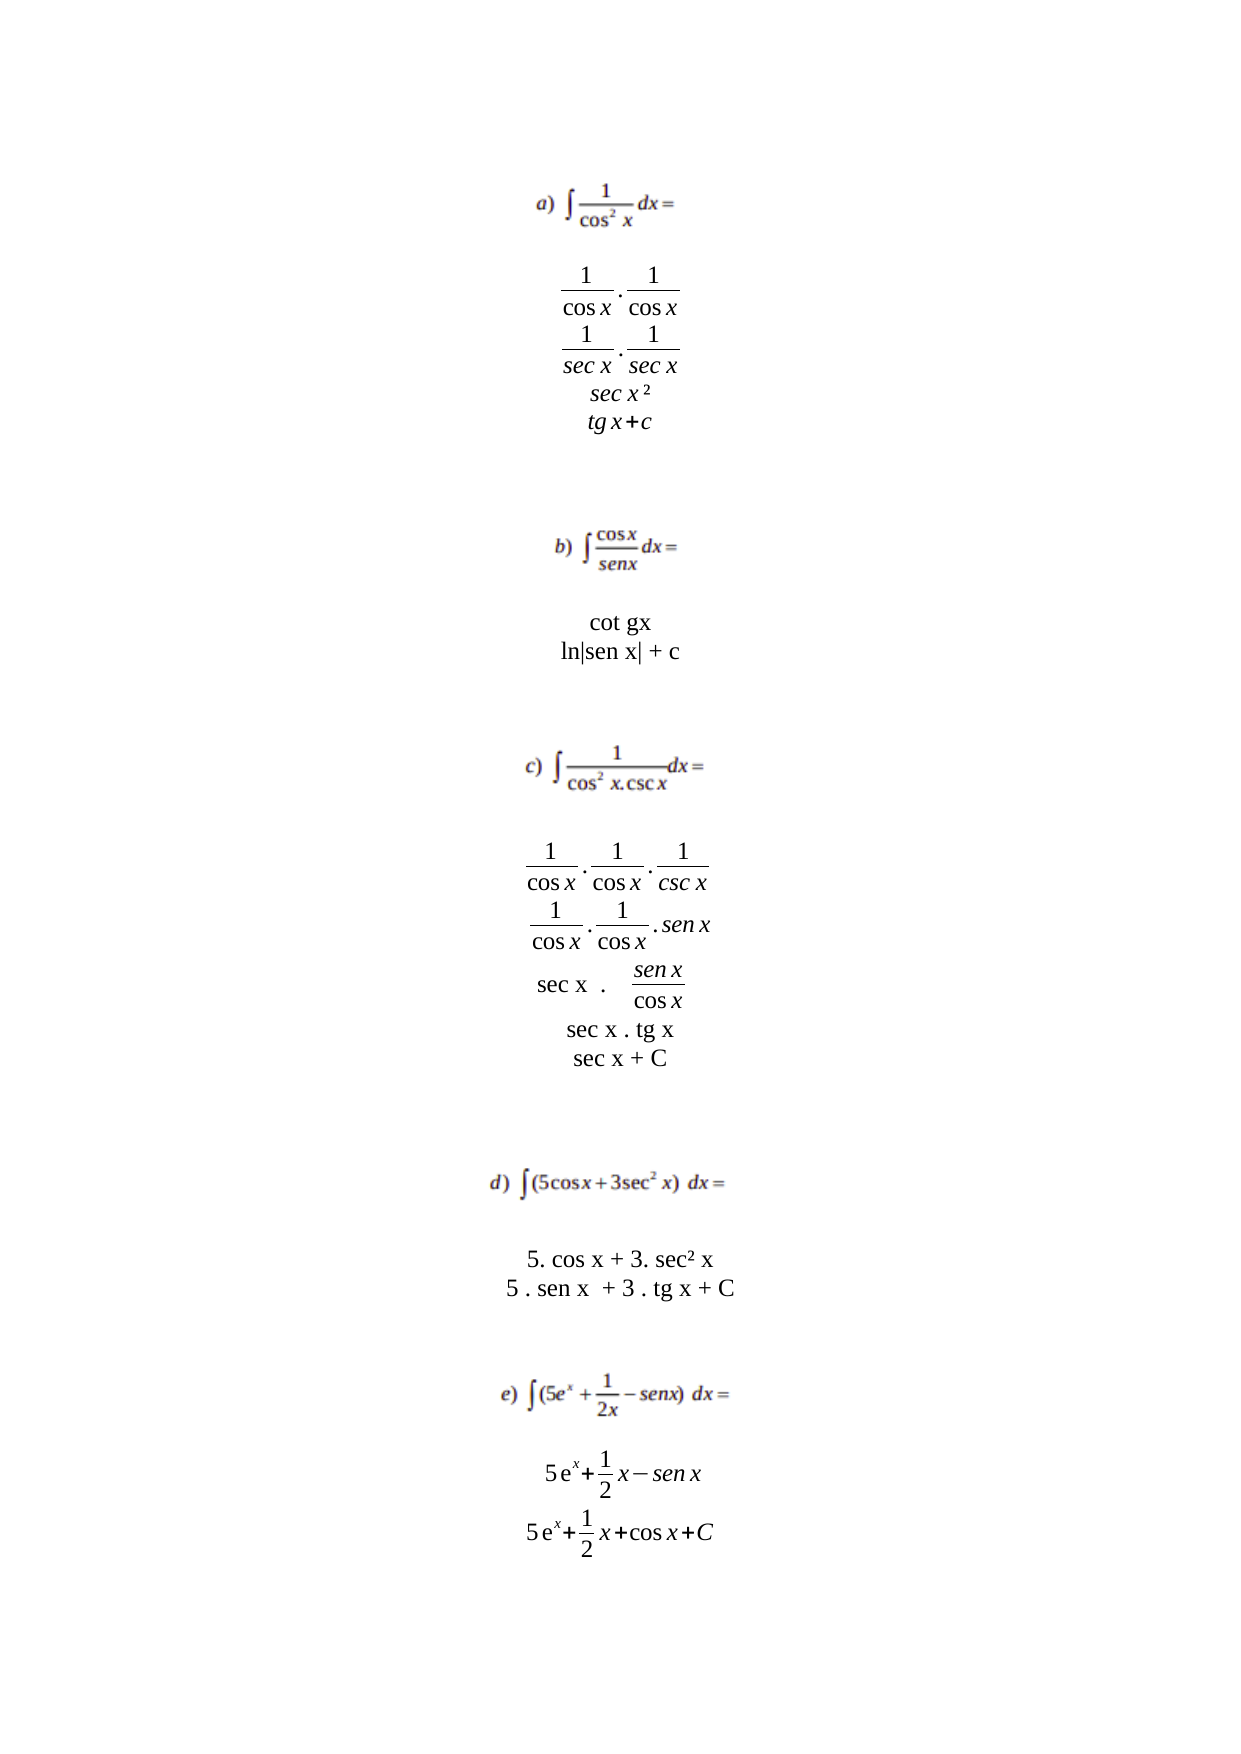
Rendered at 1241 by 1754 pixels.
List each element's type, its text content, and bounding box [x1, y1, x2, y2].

text sec x + C [118, 1043, 1122, 1072]
picture [517, 504, 727, 597]
picture [469, 1359, 771, 1429]
text 5 . sen x + 3 . tg x + C [118, 1273, 1122, 1302]
text sec x . tg x [118, 1014, 1122, 1043]
text sec x . [118, 955, 1122, 1014]
text ln|sen x| + c [118, 636, 1122, 665]
picture [461, 1129, 779, 1224]
picture [506, 722, 735, 823]
text cot gx [118, 607, 1122, 636]
text 5. cos x + 3. sec² x [118, 1244, 1122, 1273]
picture [509, 168, 711, 254]
